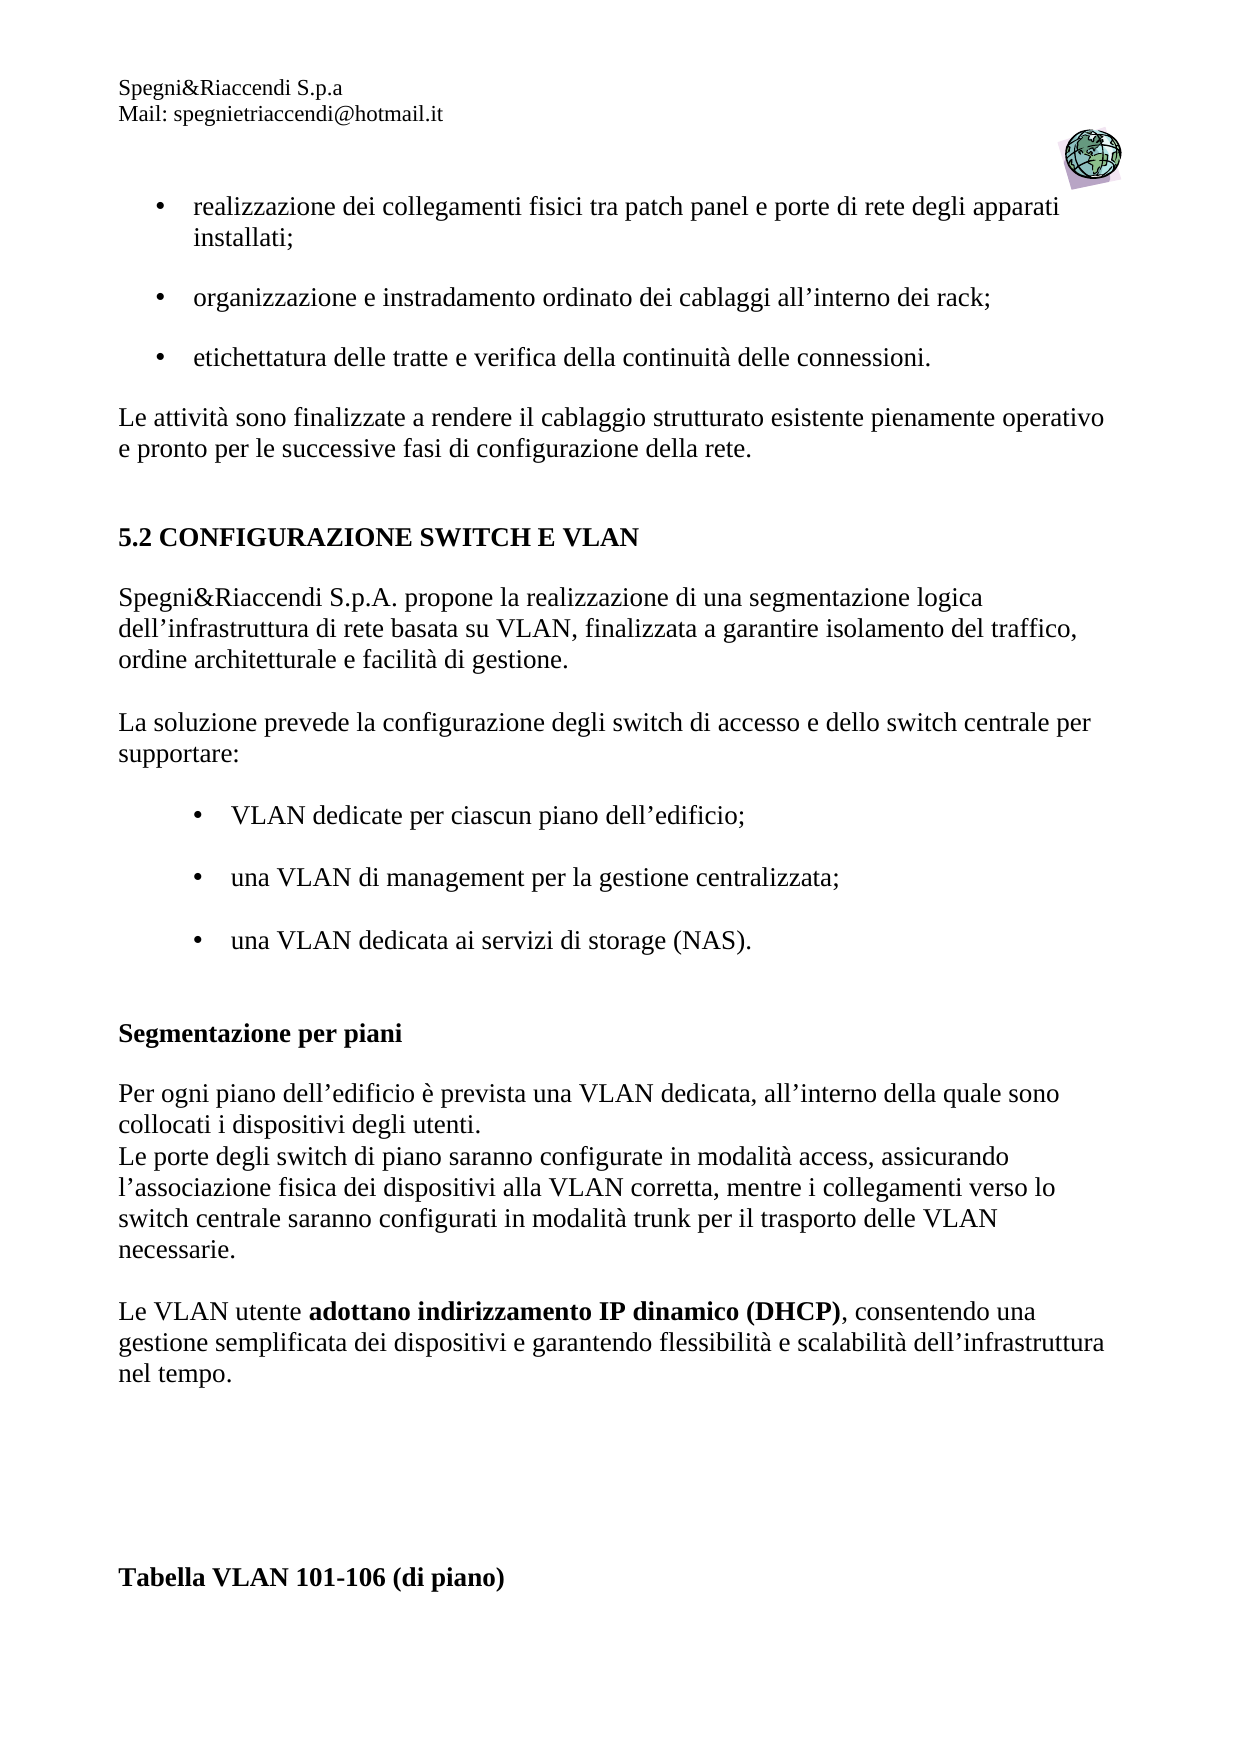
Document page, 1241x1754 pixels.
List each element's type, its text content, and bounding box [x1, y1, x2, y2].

text Per ogni piano dell’edificio è prevista una VLAN dedicata, all’interno della quale sono collocati i dispositivi degli utenti. Le porte degli switch di piano saranno configurate in modalità access, assicurando l’associazione fisica dei dispositivi alla VLAN corretta, mentre i collegamenti verso lo switch centrale saranno configurati in modalità trunk per il trasporto delle VLAN necessarie. Le VLAN utente adottano indirizzamento IP dinamico (DHCP), consentendo una gestione semplificata dei dispositivi e garantendo flessibilità e scalabilità dell’infrastruttura nel tempo. [118, 1077, 1122, 1389]
text Segmentazione per piani [118, 1017, 1122, 1077]
text Spegni&Riaccendi S.p.A. propone la realizzazione di una segmentazione logica dell’infrastruttura di rete basata su VLAN, finalizzata a garantire isolamento del traffico, ordine architetturale e facilità di gestione. La soluzione prevede la configurazione degli switch di accesso e dello switch centrale per supportare: [118, 581, 1122, 768]
list una VLAN dedicata ai servizi di storage (NAS). [193, 924, 1122, 955]
list una VLAN di management per la gestione centralizzata; [193, 861, 1122, 893]
list organizzazione e instradamento ordinato dei cablaggi all’interno dei rack; [156, 281, 1122, 313]
list etichettatura delle tratte e verifica della continuità delle connessioni. [156, 341, 1122, 373]
list VLAN dedicate per ciascun piano dell’edificio; [193, 799, 1122, 830]
text Le attività sono finalizzate a rendere il cablaggio strutturato esistente pienamente operativo e pronto per le successive fasi di configurazione della rete. [118, 401, 1122, 464]
text 5.2 CONFIGURAZIONE SWITCH E VLAN [118, 521, 1122, 552]
text Tabella VLAN 101-106 (di piano) [118, 1561, 1122, 1592]
list realizzazione dei collegamenti fisici tra patch panel e porte di rete degli apparati installati; [156, 190, 1122, 253]
